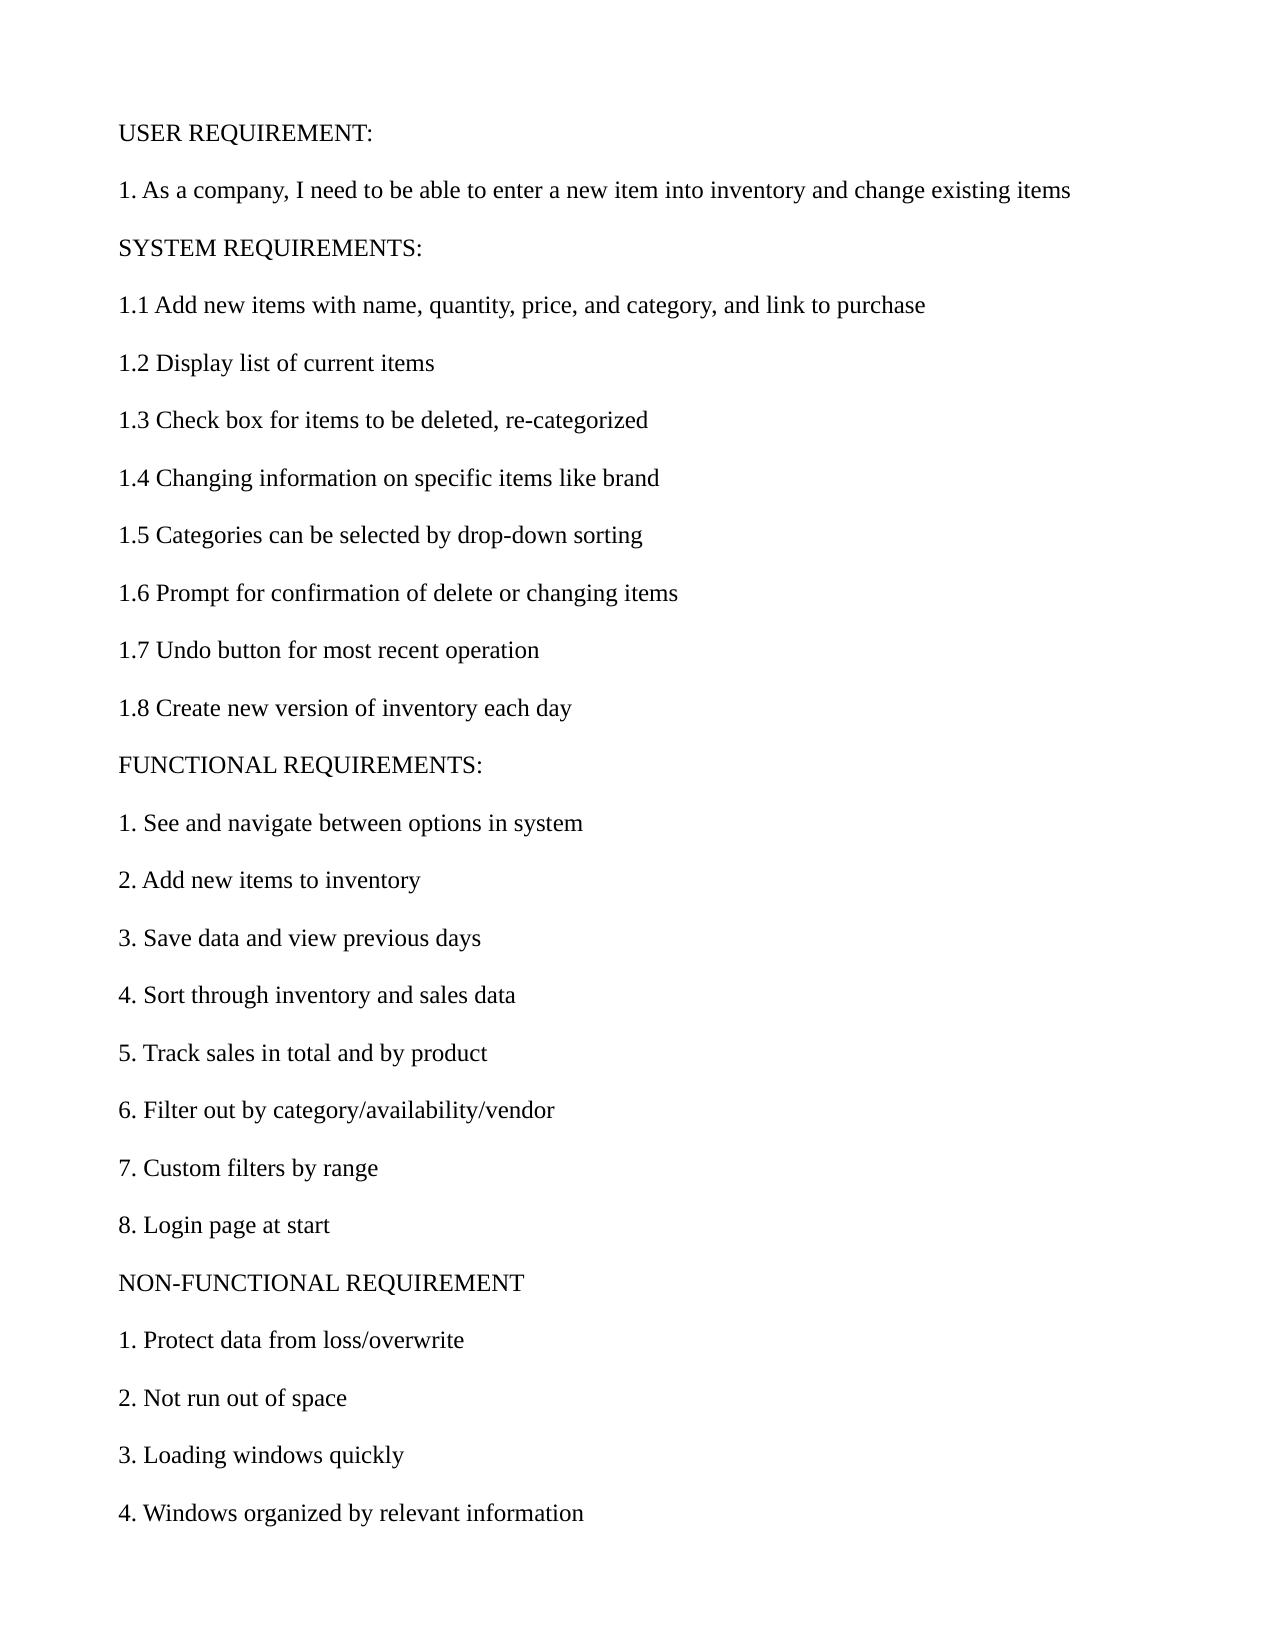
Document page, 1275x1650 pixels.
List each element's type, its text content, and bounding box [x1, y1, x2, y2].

text 1.1 Add new items with name, quantity, price, and category, and link to purchase [118, 291, 1157, 319]
text 8. Login page at start [118, 1211, 1157, 1239]
text 3. Save data and view previous days [118, 923, 1157, 952]
text 1.5 Categories can be selected by drop-down sorting [118, 521, 1157, 549]
text SYSTEM REQUIREMENTS: [118, 233, 1157, 262]
text 1.7 Undo button for most recent operation [118, 636, 1157, 664]
text 1.3 Check box for items to be deleted, re-categorized [118, 406, 1157, 434]
text 1. See and navigate between options in system [118, 808, 1157, 837]
text 1.6 Prompt for confirmation of delete or changing items [118, 578, 1157, 607]
text FUNCTIONAL REQUIREMENTS: [118, 751, 1157, 779]
text 2. Not run out of space [118, 1383, 1157, 1412]
text USER REQUIREMENT: [118, 118, 1157, 147]
text 4. Windows organized by relevant information [118, 1498, 1157, 1527]
text 4. Sort through inventory and sales data [118, 981, 1157, 1009]
text 7. Custom filters by range [118, 1153, 1157, 1182]
text 2. Add new items to inventory [118, 866, 1157, 894]
text 3. Loading windows quickly [118, 1441, 1157, 1469]
text 5. Track sales in total and by product [118, 1038, 1157, 1067]
text NON-FUNCTIONAL REQUIREMENT [118, 1268, 1157, 1297]
text 1. As a company, I need to be able to enter a new item into inventory and change existing items [118, 176, 1157, 204]
text 1.2 Display list of current items [118, 348, 1157, 377]
text 1.8 Create new version of inventory each day [118, 693, 1157, 722]
text 6. Filter out by category/availability/vendor [118, 1096, 1157, 1124]
text 1.4 Changing information on specific items like brand [118, 463, 1157, 492]
text 1. Protect data from loss/overwrite [118, 1326, 1157, 1354]
